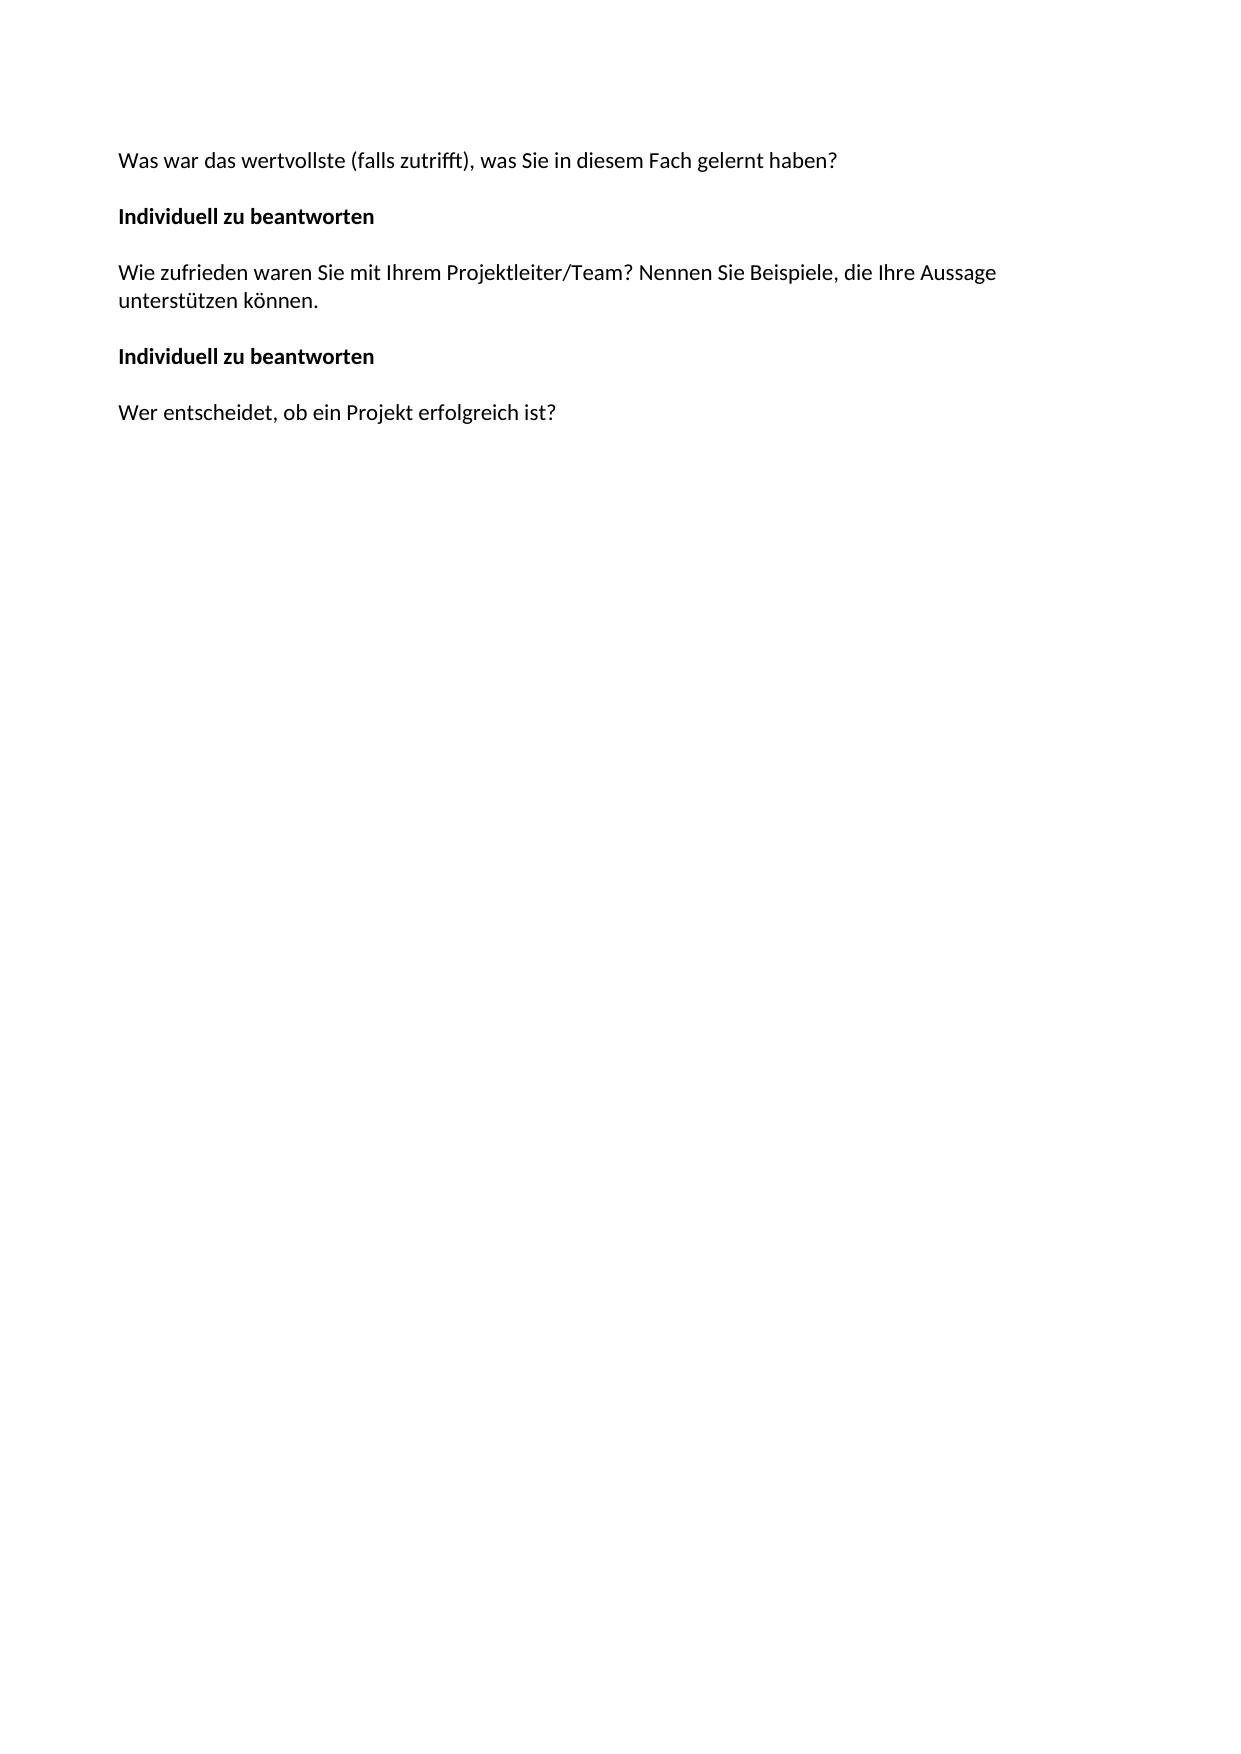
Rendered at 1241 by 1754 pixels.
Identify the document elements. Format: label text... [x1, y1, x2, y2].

text Was war das wertvollste (falls zutrifft), was Sie in diesem Fach gelernt haben? [118, 146, 1122, 174]
text Individuell zu beantworten [118, 202, 1122, 230]
text Wer entscheidet, ob ein Projekt erfolgreich ist? [118, 398, 1122, 426]
text Individuell zu beantworten [118, 342, 1122, 370]
text Wie zufrieden waren Sie mit Ihrem Projektleiter/Team? Nennen Sie Beispiele, die Ihre Aussage unterstützen können. [118, 258, 1122, 314]
